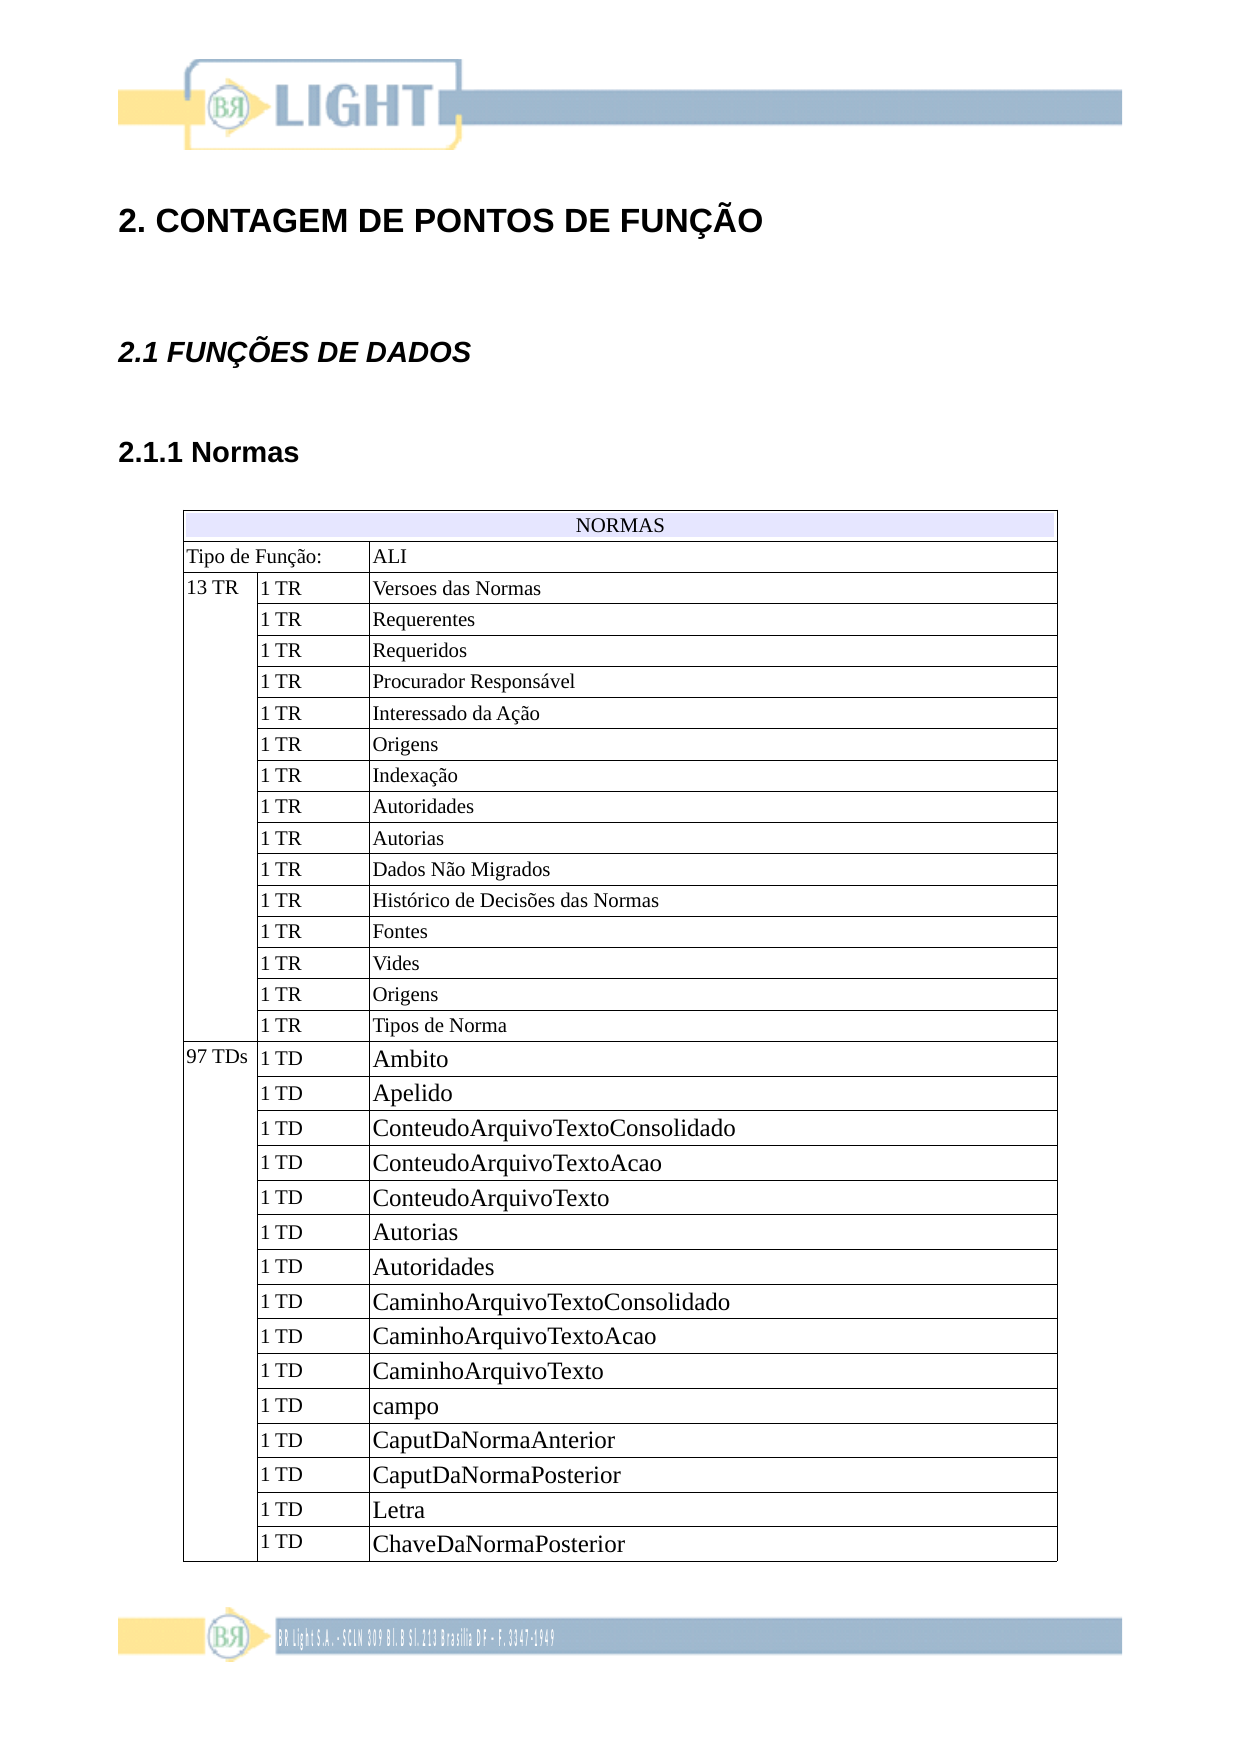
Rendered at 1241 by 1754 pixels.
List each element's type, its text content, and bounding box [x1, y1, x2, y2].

table_cell Origens [370, 979, 1057, 1009]
table_cell 1 TR [258, 917, 369, 947]
table_cell 1 TD [258, 1077, 369, 1110]
table_cell 1 TD [258, 1215, 369, 1249]
table_cell Requerentes [370, 604, 1057, 634]
table_cell Autorias [370, 823, 1057, 853]
table_cell Autoridades [370, 1250, 1057, 1284]
table_cell 1 TR [258, 792, 369, 822]
subtitle 2.1.1 Normas [118, 435, 1122, 468]
table_cell 1 TR [258, 1011, 369, 1041]
table_cell 1 TD [258, 1111, 369, 1145]
table_cell 1 TD [258, 1250, 369, 1284]
table_cell ConteudoArquivoTextoConsolidado [370, 1111, 1057, 1145]
table_cell 1 TD [258, 1354, 369, 1388]
table_header NORMAS [184, 511, 1057, 541]
table_cell Fontes [370, 917, 1057, 947]
table_cell 1 TR [258, 636, 369, 666]
table_cell Autoridades [370, 792, 1057, 822]
table_cell Ambito [370, 1042, 1057, 1076]
table_cell CaminhoArquivoTextoAcao [370, 1319, 1057, 1353]
table_cell Letra [370, 1493, 1057, 1526]
table_cell 1 TR [258, 604, 369, 634]
table_cell Vides [370, 948, 1057, 978]
table_cell Indexação [370, 761, 1057, 791]
picture [118, 1607, 1123, 1662]
table_cell Procurador Responsável [370, 667, 1057, 697]
table_cell CaputDaNormaAnterior [370, 1424, 1057, 1457]
table_cell Tipo de Função: [184, 542, 369, 572]
table_cell 1 TR [258, 761, 369, 791]
table_cell CaputDaNormaPosterior [370, 1458, 1057, 1492]
table_cell CaminhoArquivoTexto [370, 1354, 1057, 1388]
table_cell 1 TD [258, 1146, 369, 1179]
table_cell 1 TD [258, 1389, 369, 1422]
table_cell 1 TR [258, 667, 369, 697]
table_cell Histórico de Decisões das Normas [370, 886, 1057, 916]
table_cell 1 TD [258, 1285, 369, 1318]
table_cell ChaveDaNormaPosterior [370, 1527, 1057, 1561]
table_cell 1 TR [258, 948, 369, 978]
table_cell ConteudoArquivoTextoAcao [370, 1146, 1057, 1179]
subtitle 2.1 FUNÇÕES DE DADOS [118, 335, 1122, 368]
table_cell Autorias [370, 1215, 1057, 1249]
table_cell 1 TR [258, 729, 369, 759]
table_cell 1 TD [258, 1527, 369, 1561]
table_cell Requeridos [370, 636, 1057, 666]
table_cell ALI [370, 542, 1057, 572]
table_cell 1 TD [258, 1181, 369, 1214]
subtitle 2. CONTAGEM DE PONTOS DE FUNÇÃO [118, 201, 1122, 240]
table_cell Tipos de Norma [370, 1011, 1057, 1041]
table_cell 1 TD [258, 1493, 369, 1526]
table_cell Versoes das Normas [370, 573, 1057, 603]
table_cell 1 TR [258, 854, 369, 884]
table_cell 1 TD [258, 1424, 369, 1457]
table_cell Apelido [370, 1077, 1057, 1110]
table_cell 1 TR [258, 886, 369, 916]
table_cell Interessado da Ação [370, 698, 1057, 728]
picture [118, 59, 1123, 150]
table_cell 1 TD [258, 1458, 369, 1492]
table_cell 13 TR [184, 573, 257, 1041]
table_cell 97 TDs [184, 1042, 257, 1561]
table_cell 1 TR [258, 573, 369, 603]
table_cell 1 TD [258, 1319, 369, 1353]
table_cell Dados Não Migrados [370, 854, 1057, 884]
table_cell CaminhoArquivoTextoConsolidado [370, 1285, 1057, 1318]
table_cell 1 TR [258, 823, 369, 853]
table_cell campo [370, 1389, 1057, 1422]
table_cell Origens [370, 729, 1057, 759]
table_cell 1 TD [258, 1042, 369, 1076]
table_cell ConteudoArquivoTexto [370, 1181, 1057, 1214]
table_cell 1 TR [258, 698, 369, 728]
table_cell 1 TR [258, 979, 369, 1009]
